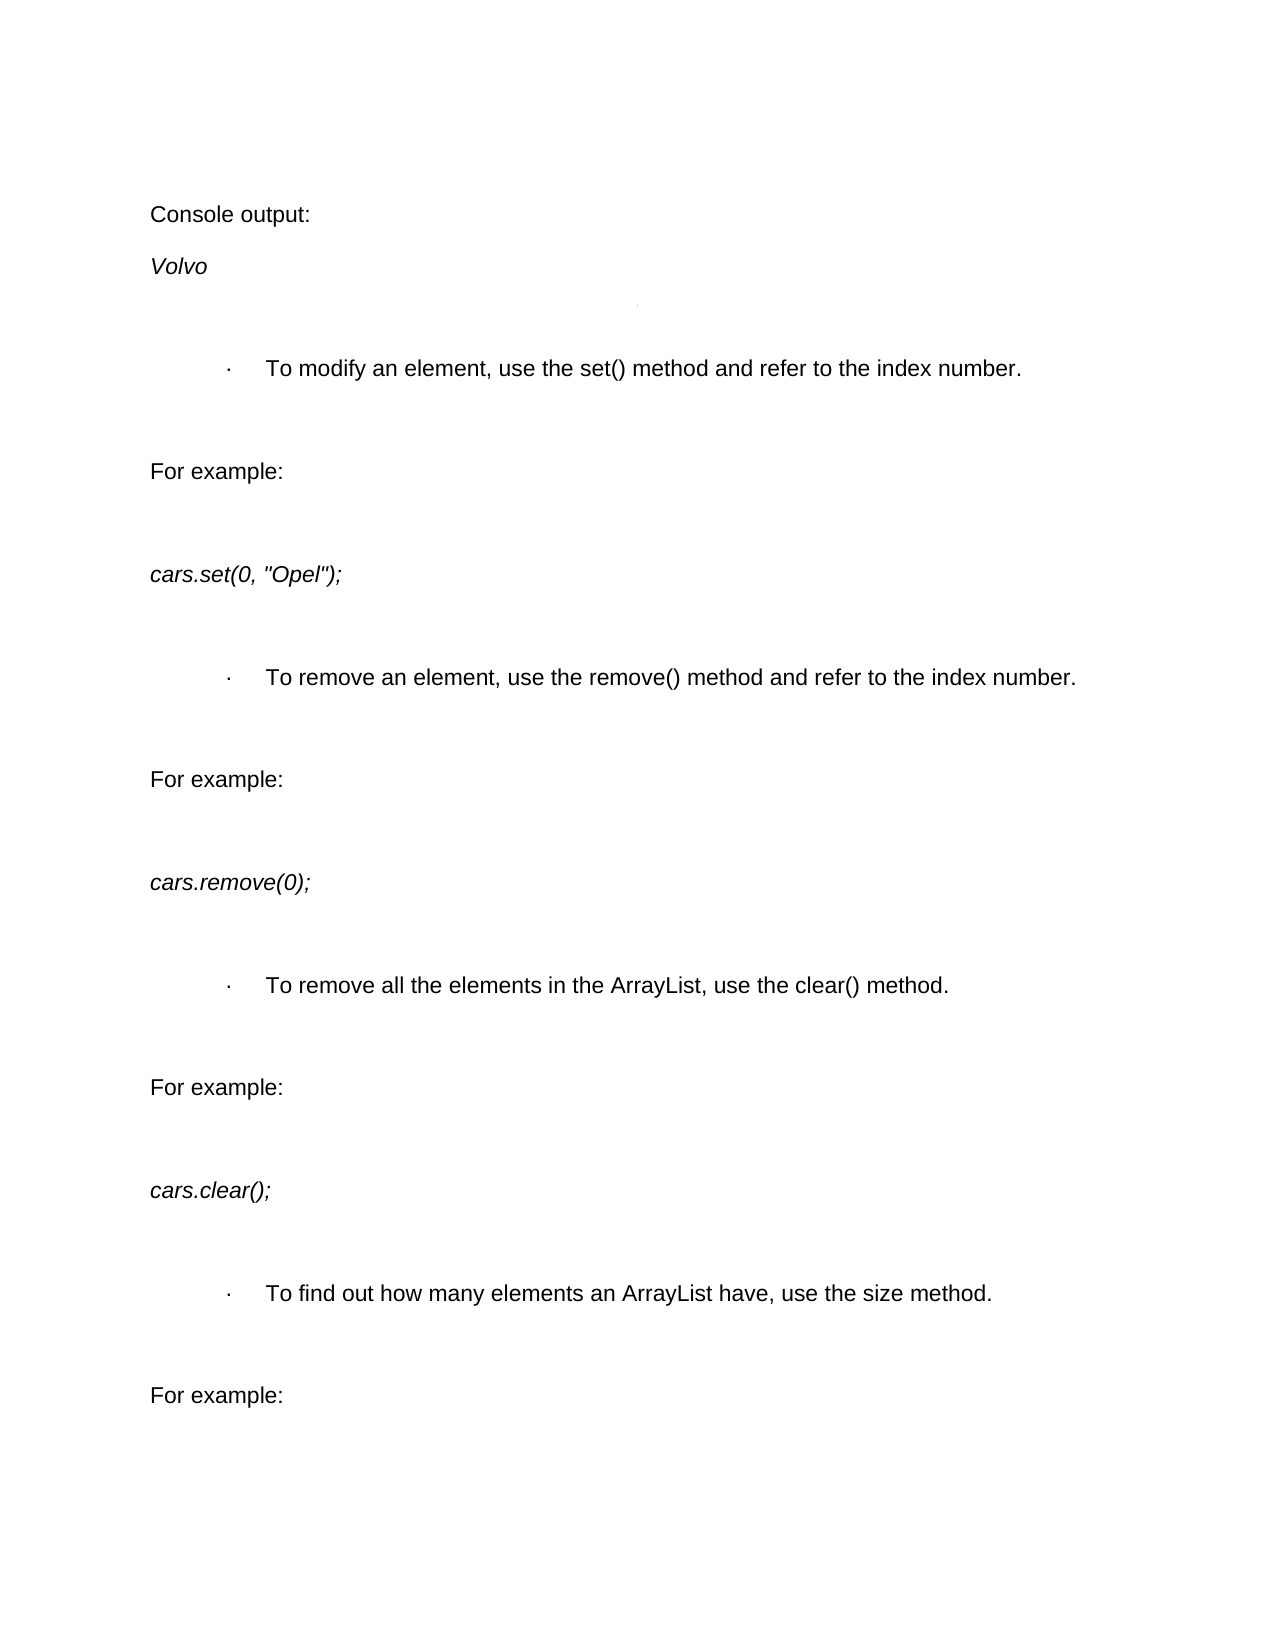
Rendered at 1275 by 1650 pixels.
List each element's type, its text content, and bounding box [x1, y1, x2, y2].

text cars.clear(); [150, 1177, 1125, 1203]
text Console output: [150, 201, 1125, 228]
text For example: [150, 1074, 1125, 1101]
text · To remove an element, use the remove() method and refer to the index number. [225, 663, 1125, 690]
text cars.set(0, "Opel"); [150, 561, 1125, 587]
text · To remove all the elements in the ArrayList, use the clear() method. [225, 972, 1125, 998]
text cars.remove(0); [150, 869, 1125, 895]
text For example: [150, 766, 1125, 793]
text · To find out how many elements an ArrayList have, use the size method. [225, 1280, 1125, 1306]
text For example: [150, 458, 1125, 484]
text Volvo [150, 253, 1125, 279]
text · To modify an element, use the set() method and refer to the index number. [225, 355, 1125, 382]
text For example: [150, 1382, 1125, 1409]
